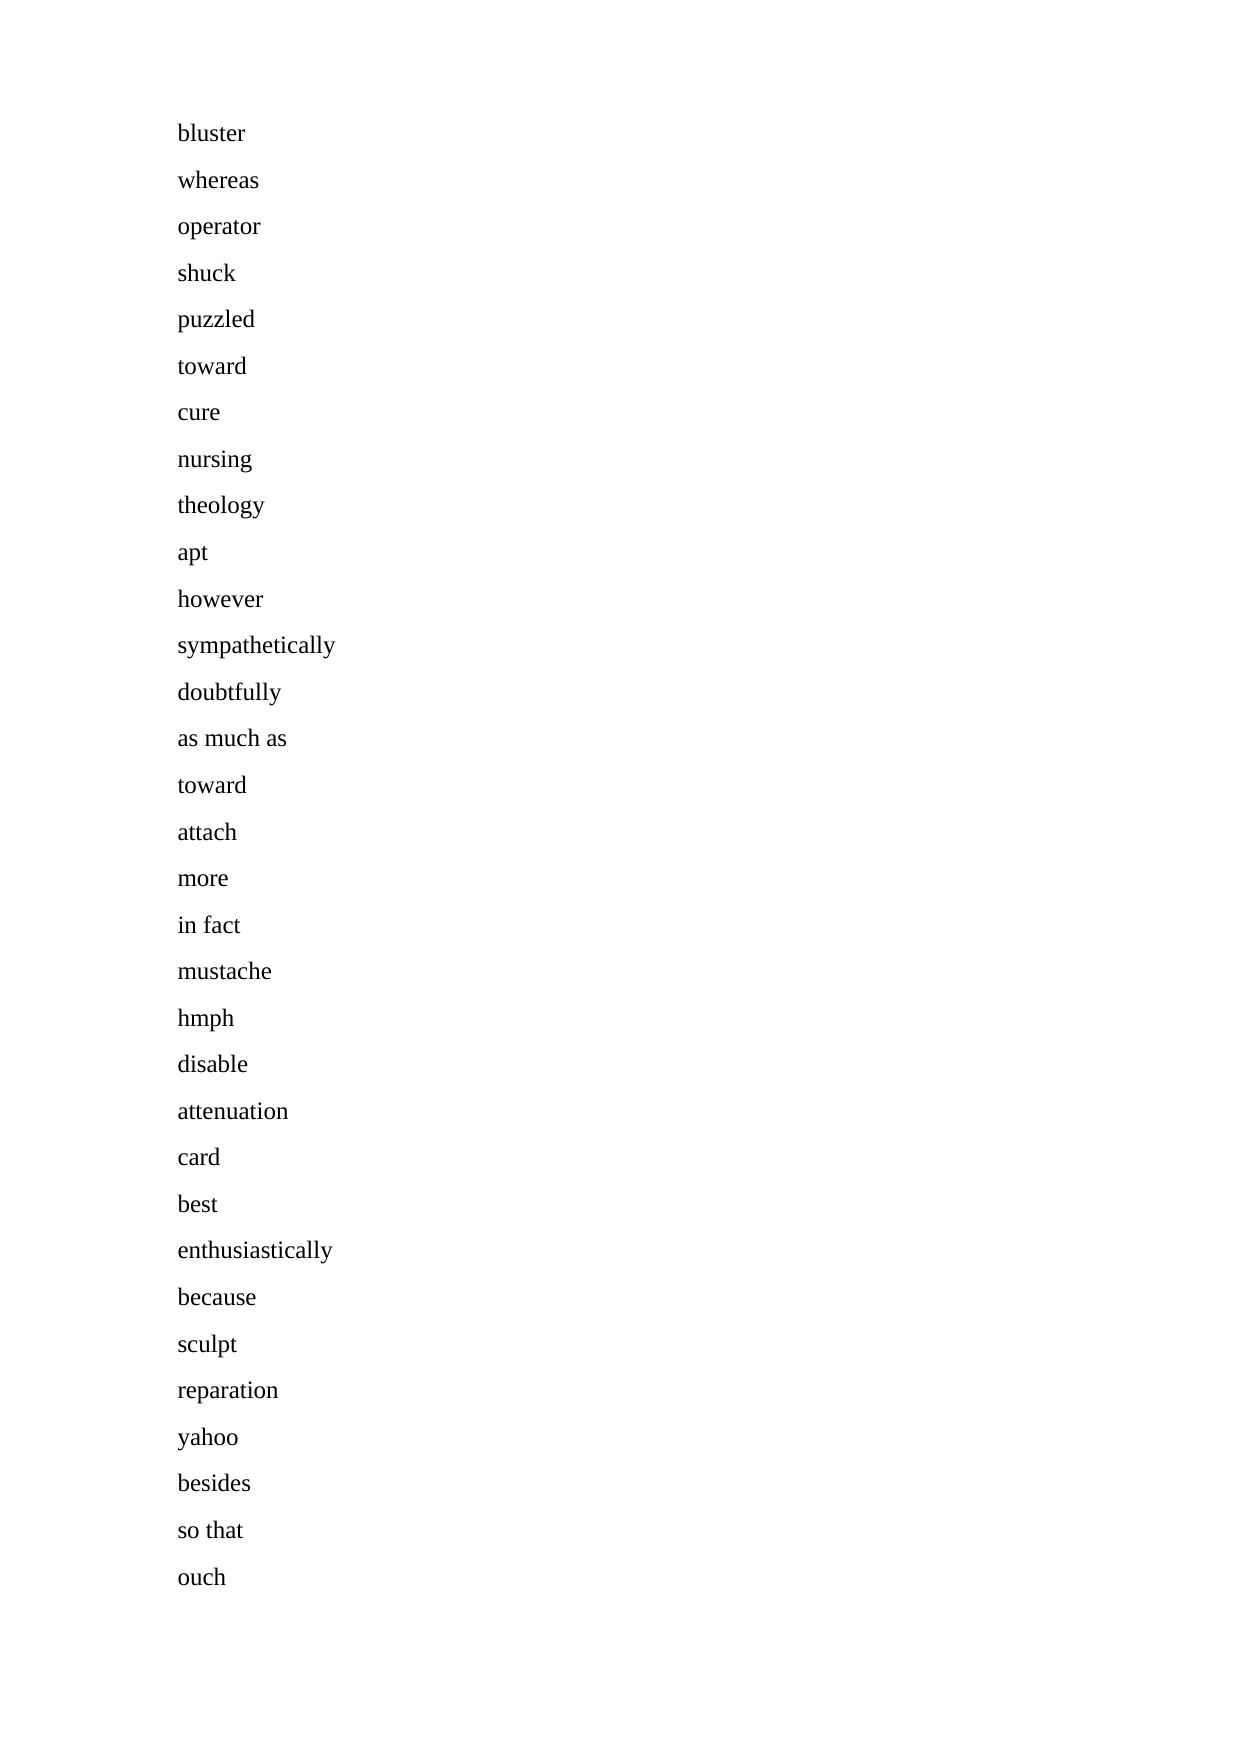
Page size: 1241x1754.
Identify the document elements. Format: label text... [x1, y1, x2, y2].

text reparation [177, 1375, 1152, 1404]
text toward [177, 770, 1152, 799]
text attach [177, 817, 1152, 845]
text ouch [177, 1562, 1152, 1590]
text operator [177, 211, 1152, 240]
text attenuation [177, 1096, 1152, 1125]
text toward [177, 351, 1152, 380]
text more [177, 863, 1152, 892]
text whereas [177, 165, 1152, 193]
text so that [177, 1515, 1152, 1544]
text besides [177, 1468, 1152, 1497]
text hmph [177, 1003, 1152, 1032]
text in fact [177, 910, 1152, 938]
text as much as [177, 723, 1152, 752]
text apt [177, 537, 1152, 566]
text because [177, 1282, 1152, 1311]
text card [177, 1142, 1152, 1171]
text disable [177, 1049, 1152, 1078]
text bluster [177, 118, 1152, 147]
text best [177, 1189, 1152, 1218]
text sympathetically [177, 630, 1152, 659]
text theology [177, 491, 1152, 519]
text mustache [177, 956, 1152, 985]
text however [177, 584, 1152, 612]
text shuck [177, 258, 1152, 287]
text yahoo [177, 1422, 1152, 1451]
text nursing [177, 444, 1152, 473]
text sculpt [177, 1329, 1152, 1357]
text puzzled [177, 304, 1152, 333]
text cure [177, 397, 1152, 426]
text doubtfully [177, 677, 1152, 706]
text enthusiastically [177, 1236, 1152, 1264]
